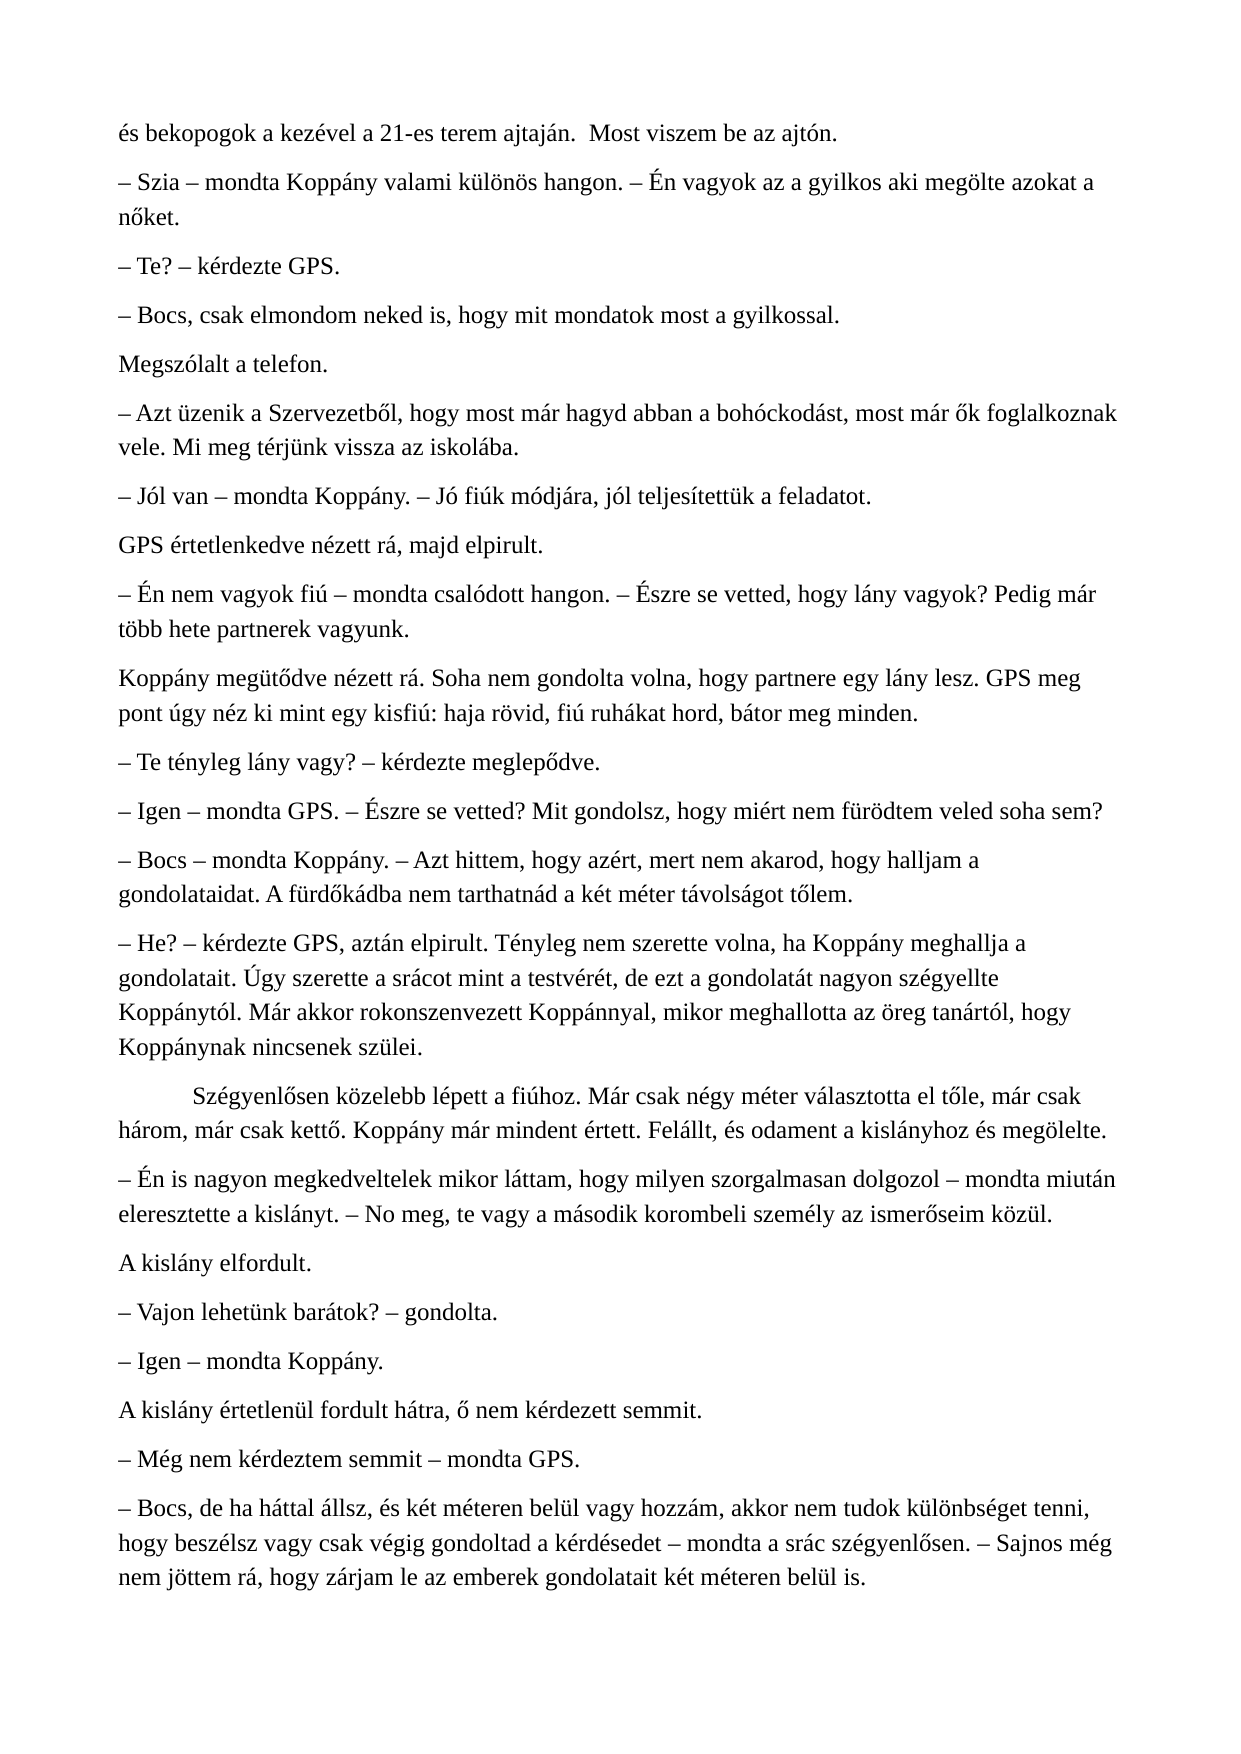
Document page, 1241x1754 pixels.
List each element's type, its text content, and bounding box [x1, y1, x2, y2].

text GPS értetlenkedve nézett rá, majd elpirult. [118, 531, 1122, 559]
text – Azt üzenik a Szervezetből, hogy most már hagyd abban a bohóckodást, most már ők foglalkoznak vele. Mi meg térjünk vissza az iskolába. [118, 398, 1122, 461]
text A kislány elfordult. [118, 1248, 1122, 1277]
text – Igen – mondta Koppány. [118, 1346, 1122, 1375]
text – Szia – mondta Koppány valami különös hangon. – Én vagyok az a gyilkos aki megölte azokat a nőket. [118, 167, 1122, 230]
text A kislány értetlenül fordult hátra, ő nem kérdezett semmit. [118, 1395, 1122, 1424]
text – Bocs, de ha háttal állsz, és két méteren belül vagy hozzám, akkor nem tudok különbséget tenni, hogy beszélsz vagy csak végig gondoltad a kérdésedet – mondta a srác szégyenlősen. – Sajnos még nem jöttem rá, hogy zárjam le az emberek gondolatait két méteren belül is. [118, 1493, 1122, 1591]
text – Igen – mondta GPS. – Észre se vetted? Mit gondolsz, hogy miért nem fürödtem veled soha sem? [118, 796, 1122, 824]
text Megszólalt a telefon. [118, 349, 1122, 378]
text – Te tényleg lány vagy? – kérdezte meglepődve. [118, 747, 1122, 775]
text – Bocs – mondta Koppány. – Azt hittem, hogy azért, mert nem akarod, hogy halljam a gondolataidat. A fürdőkádba nem tarthatnád a két méter távolságot tőlem. [118, 845, 1122, 908]
text – Bocs, csak elmondom neked is, hogy mit mondatok most a gyilkossal. [118, 300, 1122, 328]
text – Jól van – mondta Koppány. – Jó fiúk módjára, jól teljesítettük a feladatot. [118, 481, 1122, 510]
text – Még nem kérdeztem semmit – mondta GPS. [118, 1444, 1122, 1473]
text – Te? – kérdezte GPS. [118, 251, 1122, 279]
text – Vajon lehetünk barátok? – gondolta. [118, 1297, 1122, 1326]
text – Én is nagyon megkedveltelek mikor láttam, hogy milyen szorgalmasan dolgozol – mondta miután eleresztette a kislányt. – No meg, te vagy a második korombeli személy az ismerőseim közül. [118, 1164, 1122, 1228]
text Koppány megütődve nézett rá. Soha nem gondolta volna, hogy partnere egy lány lesz. GPS meg pont úgy néz ki mint egy kisfiú: haja rövid, fiú ruhákat hord, bátor meg minden. [118, 663, 1122, 726]
text – Én nem vagyok fiú – mondta csalódott hangon. – Észre se vetted, hogy lány vagyok? Pedig már több hete partnerek vagyunk. [118, 579, 1122, 643]
text – He? – kérdezte GPS, aztán elpirult. Tényleg nem szerette volna, ha Koppány meghallja a gondolatait. Úgy szerette a srácot mint a testvérét, de ezt a gondolatát nagyon szégyellte Koppánytól. Már akkor rokonszenvezett Koppánnyal, mikor meghallotta az öreg tanártól, hogy Koppánynak nincsenek szülei. [118, 928, 1122, 1061]
text és bekopogok a kezével a 21-es terem ajtaján. Most viszem be az ajtón. [118, 118, 1122, 147]
text Szégyenlősen közelebb lépett a fiúhoz. Már csak négy méter választotta el tőle, már csak három, már csak kettő. Koppány már mindent értett. Felállt, és odament a kislányhoz és megölelte. [118, 1081, 1122, 1144]
